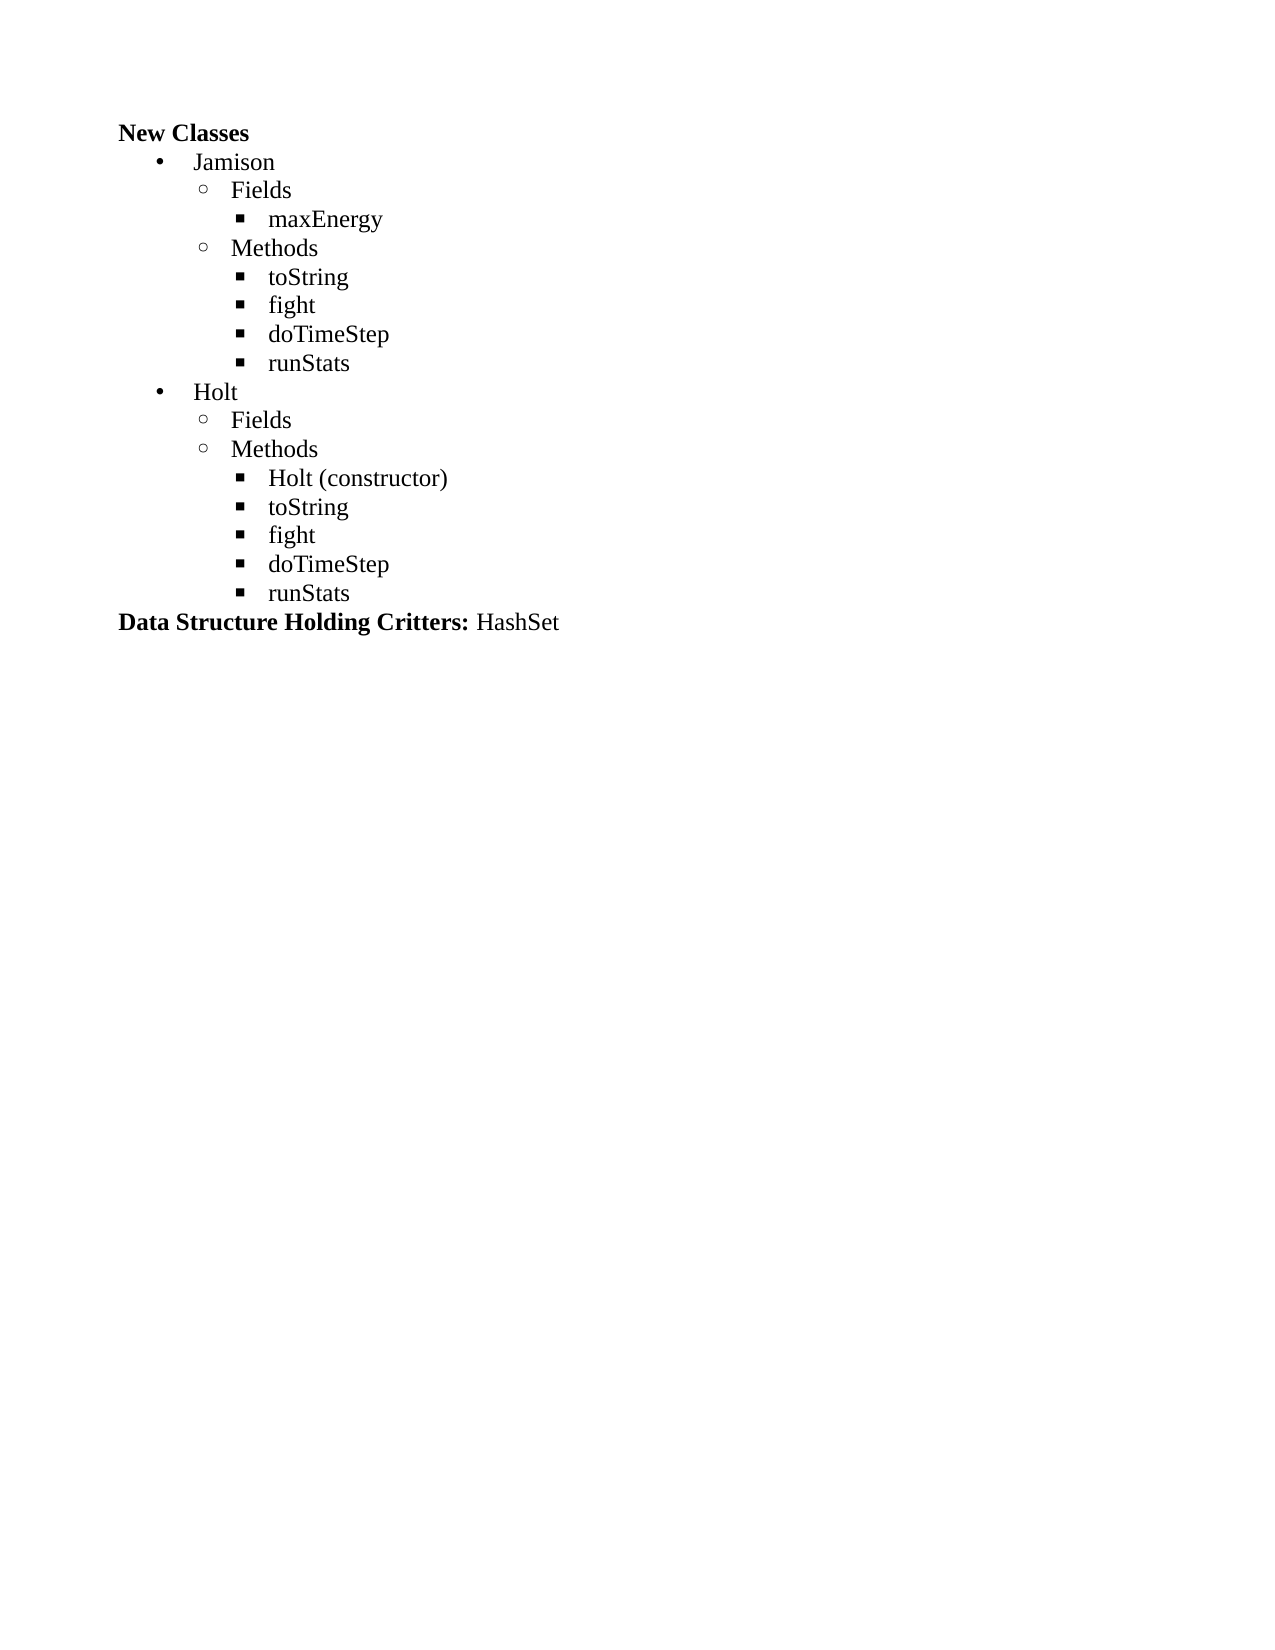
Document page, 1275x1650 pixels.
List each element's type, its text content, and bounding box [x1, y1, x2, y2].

list runStats [231, 348, 1157, 377]
list fight [231, 521, 1157, 549]
list toString [231, 262, 1157, 291]
list Fields [193, 176, 1157, 204]
list runStats [231, 578, 1157, 607]
text Data Structure Holding Critters: HashSet [118, 607, 1157, 636]
text New Classes [118, 118, 1157, 147]
list Jamison [156, 147, 1157, 176]
list doTimeStep [231, 549, 1157, 578]
list fight [231, 291, 1157, 319]
list Methods [193, 233, 1157, 262]
list doTimeStep [231, 319, 1157, 348]
list Holt (constructor) [231, 463, 1157, 492]
list maxEnergy [231, 204, 1157, 233]
list Fields [193, 406, 1157, 434]
list Methods [193, 434, 1157, 463]
list toString [231, 492, 1157, 521]
list Holt [156, 377, 1157, 406]
